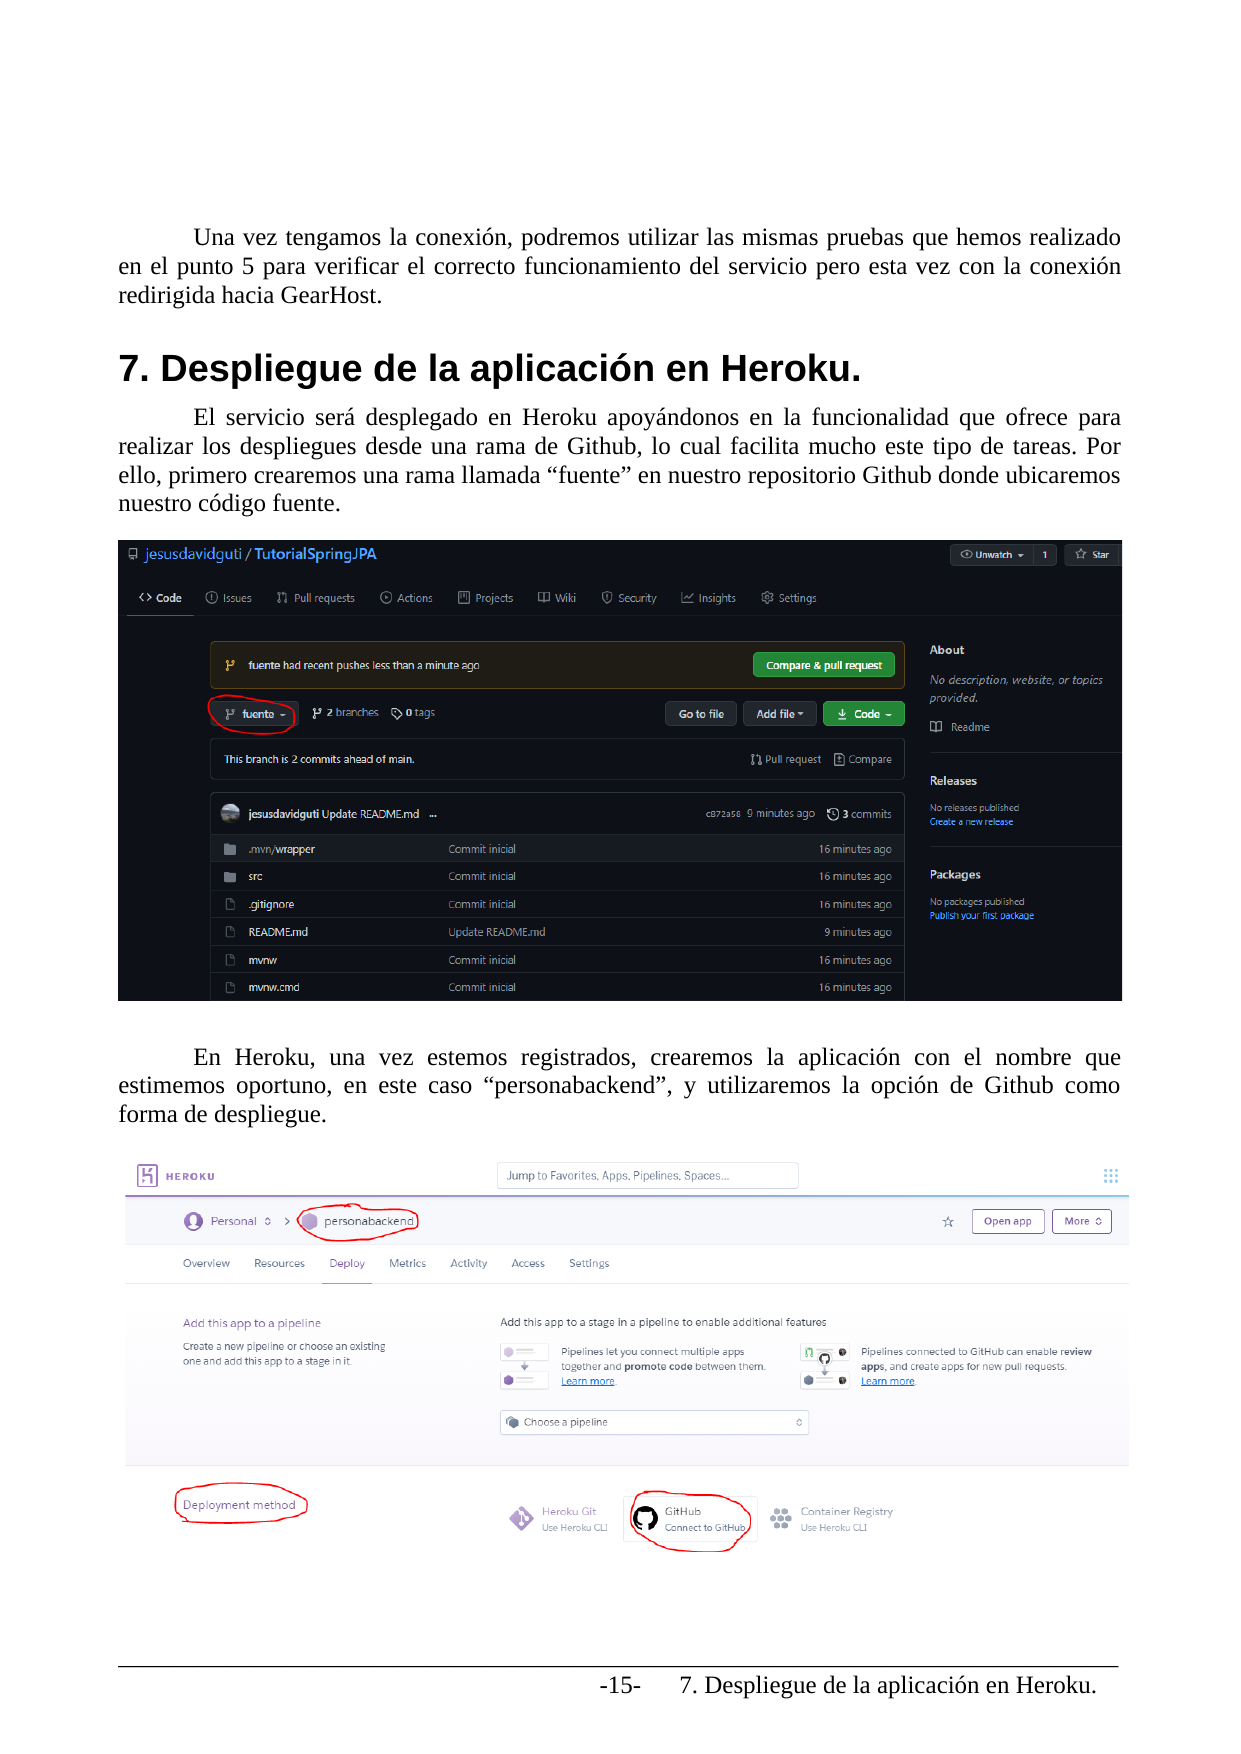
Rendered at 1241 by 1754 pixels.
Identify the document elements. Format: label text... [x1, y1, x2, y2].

text El servicio será desplegado en Heroku apoyándonos en la funcionalidad que ofrece para realizar los despliegues desde una rama de Github, lo cual facilita mucho este tipo de tareas. Por ello, primero crearemos una rama llamada “fuente” en nuestro repositorio Github donde ubicaremos nuestro código fuente. [118, 402, 1122, 517]
picture [125, 1156, 1130, 1552]
text Una vez tengamos la conexión, podremos utilizar las mismas pruebas que hemos realizado en el punto 5 para verificar el correcto funcionamiento del servicio pero esta vez con la conexión redirigida hacia GearHost. [118, 222, 1122, 309]
subtitle 7. Despliegue de la aplicación en Heroku. [118, 346, 1122, 390]
text En Heroku, una vez estemos registrados, crearemos la aplicación con el nombre que estimemos oportuno, en este caso “personabackend”, y utilizaremos la opción de Github como forma de despliegue. [118, 1042, 1122, 1128]
picture [118, 540, 1123, 1001]
